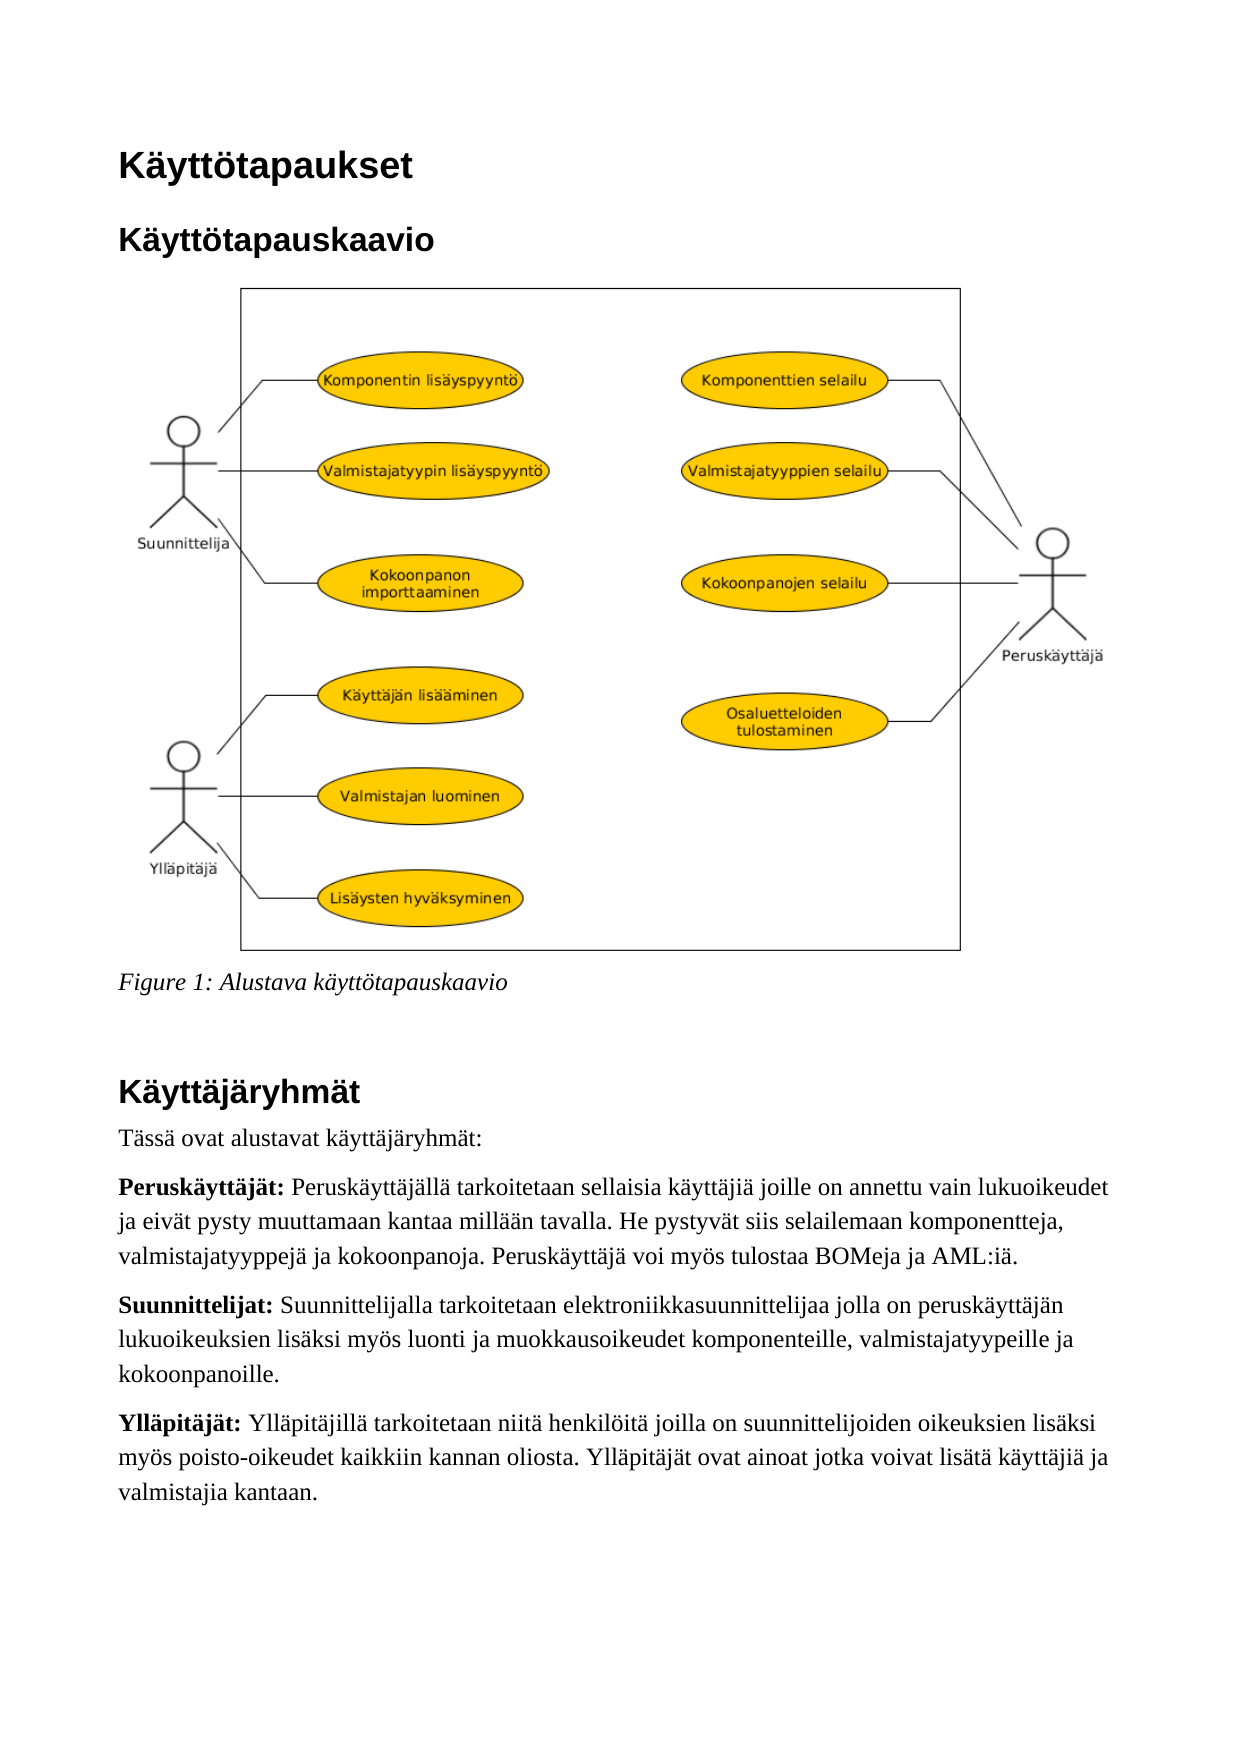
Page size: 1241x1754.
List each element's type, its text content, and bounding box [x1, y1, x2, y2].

subtitle Käyttötapauskaavio [118, 220, 1122, 259]
text Suunnittelijat: Suunnittelijalla tarkoitetaan elektroniikkasuunnittelijaa jolla on peruskäyttäjän lukuoikeuksien lisäksi myös luonti ja muokkausoikeudet komponenteille, valmistajatyypeille ja kokoonpanoille. [118, 1290, 1122, 1388]
subtitle Käyttäjäryhmät [118, 1072, 1122, 1110]
text Tässä ovat alustavat käyttäjäryhmät: [118, 1123, 1122, 1152]
subtitle Käyttötapaukset [118, 143, 1122, 187]
text Figure 1: Alustava käyttötapauskaavio [118, 968, 1122, 996]
picture [118, 271, 1123, 968]
text Peruskäyttäjät: Peruskäyttäjällä tarkoitetaan sellaisia käyttäjiä joille on annettu vain lukuoikeudet ja eivät pysty muuttamaan kantaa millään tavalla. He pystyvät siis selailemaan komponentteja, valmistajatyyppejä ja kokoonpanoja. Peruskäyttäjä voi myös tulostaa BOMeja ja AML:iä. [118, 1172, 1122, 1269]
text Ylläpitäjät: Ylläpitäjillä tarkoitetaan niitä henkilöitä joilla on suunnittelijoiden oikeuksien lisäksi myös poisto-oikeudet kaikkiin kannan oliosta. Ylläpitäjät ovat ainoat jotka voivat lisätä käyttäjiä ja valmistajia kantaan. [118, 1408, 1122, 1506]
